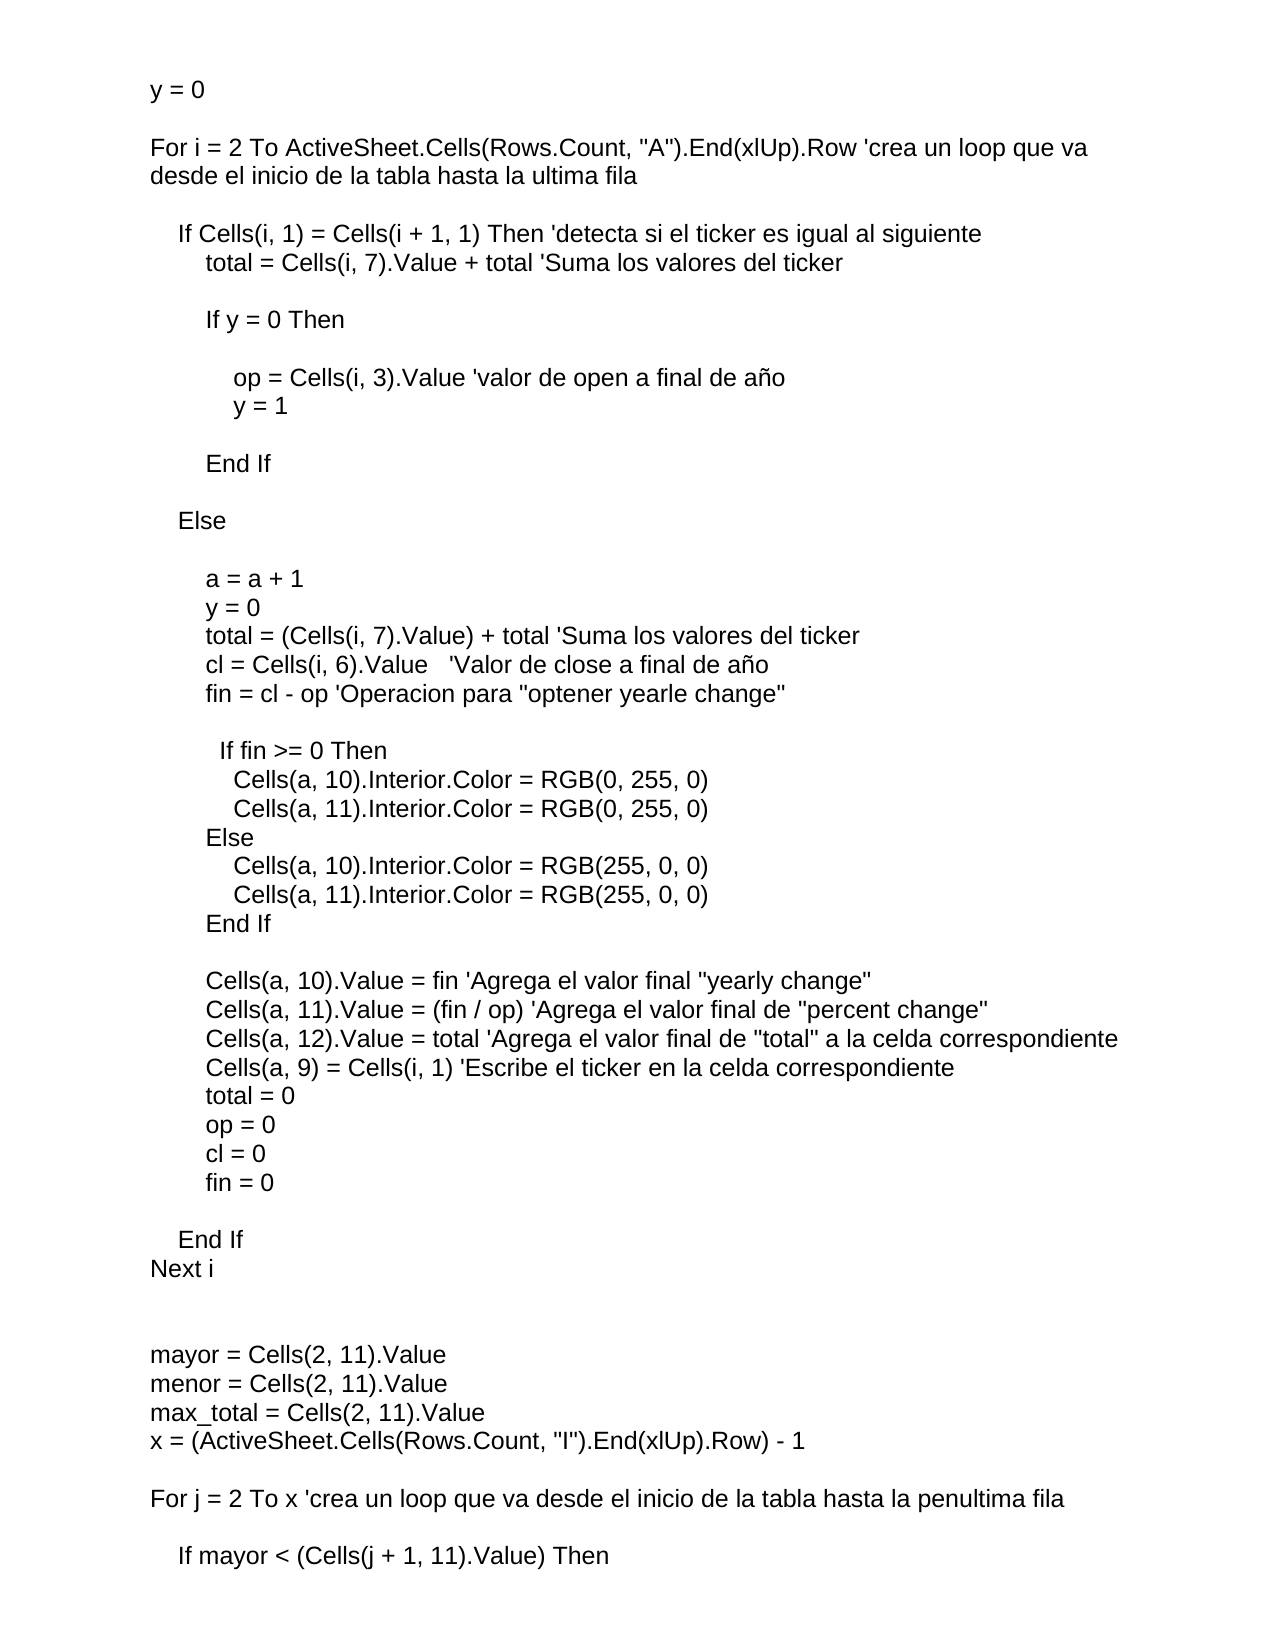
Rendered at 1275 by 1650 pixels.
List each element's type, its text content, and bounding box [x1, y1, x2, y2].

text menor = Cells(2, 11).Value [150, 1369, 1125, 1397]
text fin = 0 [150, 1167, 1125, 1196]
text op = Cells(i, 3).Value 'valor de open a final de año [150, 362, 1125, 391]
text op = 0 [150, 1110, 1125, 1139]
text mayor = Cells(2, 11).Value [150, 1340, 1125, 1369]
text Cells(a, 11).Interior.Color = RGB(255, 0, 0) [150, 880, 1125, 909]
text If fin >= 0 Then [150, 736, 1125, 765]
text Cells(a, 11).Value = (fin / op) 'Agrega el valor final de "percent change" [150, 995, 1125, 1024]
text Cells(a, 10).Interior.Color = RGB(255, 0, 0) [150, 851, 1125, 880]
text End If [150, 1225, 1125, 1254]
text y = 0 [150, 592, 1125, 621]
text If mayor < (Cells(j + 1, 11).Value) Then [150, 1541, 1125, 1570]
text For i = 2 To ActiveSheet.Cells(Rows.Count, "A").End(xlUp).Row 'crea un loop que va desde el inicio de la tabla hasta la ultima fila [150, 132, 1125, 190]
text End If [150, 909, 1125, 937]
text x = (ActiveSheet.Cells(Rows.Count, "I").End(xlUp).Row) - 1 [150, 1426, 1125, 1455]
text total = (Cells(i, 7).Value) + total 'Suma los valores del ticker [150, 621, 1125, 650]
text If y = 0 Then [150, 305, 1125, 334]
text cl = Cells(i, 6).Value 'Valor de close a final de año [150, 650, 1125, 679]
text Cells(a, 10).Value = fin 'Agrega el valor final "yearly change" [150, 966, 1125, 995]
text Cells(a, 9) = Cells(i, 1) 'Escribe el ticker en la celda correspondiente [150, 1052, 1125, 1081]
text End If [150, 449, 1125, 477]
text total = Cells(i, 7).Value + total 'Suma los valores del ticker [150, 247, 1125, 276]
text y = 0 [150, 75, 1125, 104]
text Else [150, 822, 1125, 851]
text cl = 0 [150, 1139, 1125, 1167]
text total = 0 [150, 1081, 1125, 1110]
text Else [150, 506, 1125, 535]
text If Cells(i, 1) = Cells(i + 1, 1) Then 'detecta si el ticker es igual al siguiente [150, 219, 1125, 247]
text Cells(a, 10).Interior.Color = RGB(0, 255, 0) [150, 765, 1125, 794]
text fin = cl - op 'Operacion para "optener yearle change" [150, 679, 1125, 707]
text Cells(a, 12).Value = total 'Agrega el valor final de "total" a la celda correspondiente [150, 1024, 1125, 1052]
text max_total = Cells(2, 11).Value [150, 1397, 1125, 1426]
text Next i [150, 1254, 1125, 1282]
text y = 1 [150, 391, 1125, 420]
text For j = 2 To x 'crea un loop que va desde el inicio de la tabla hasta la penultima fila [150, 1484, 1125, 1512]
text Cells(a, 11).Interior.Color = RGB(0, 255, 0) [150, 794, 1125, 822]
text a = a + 1 [150, 564, 1125, 592]
